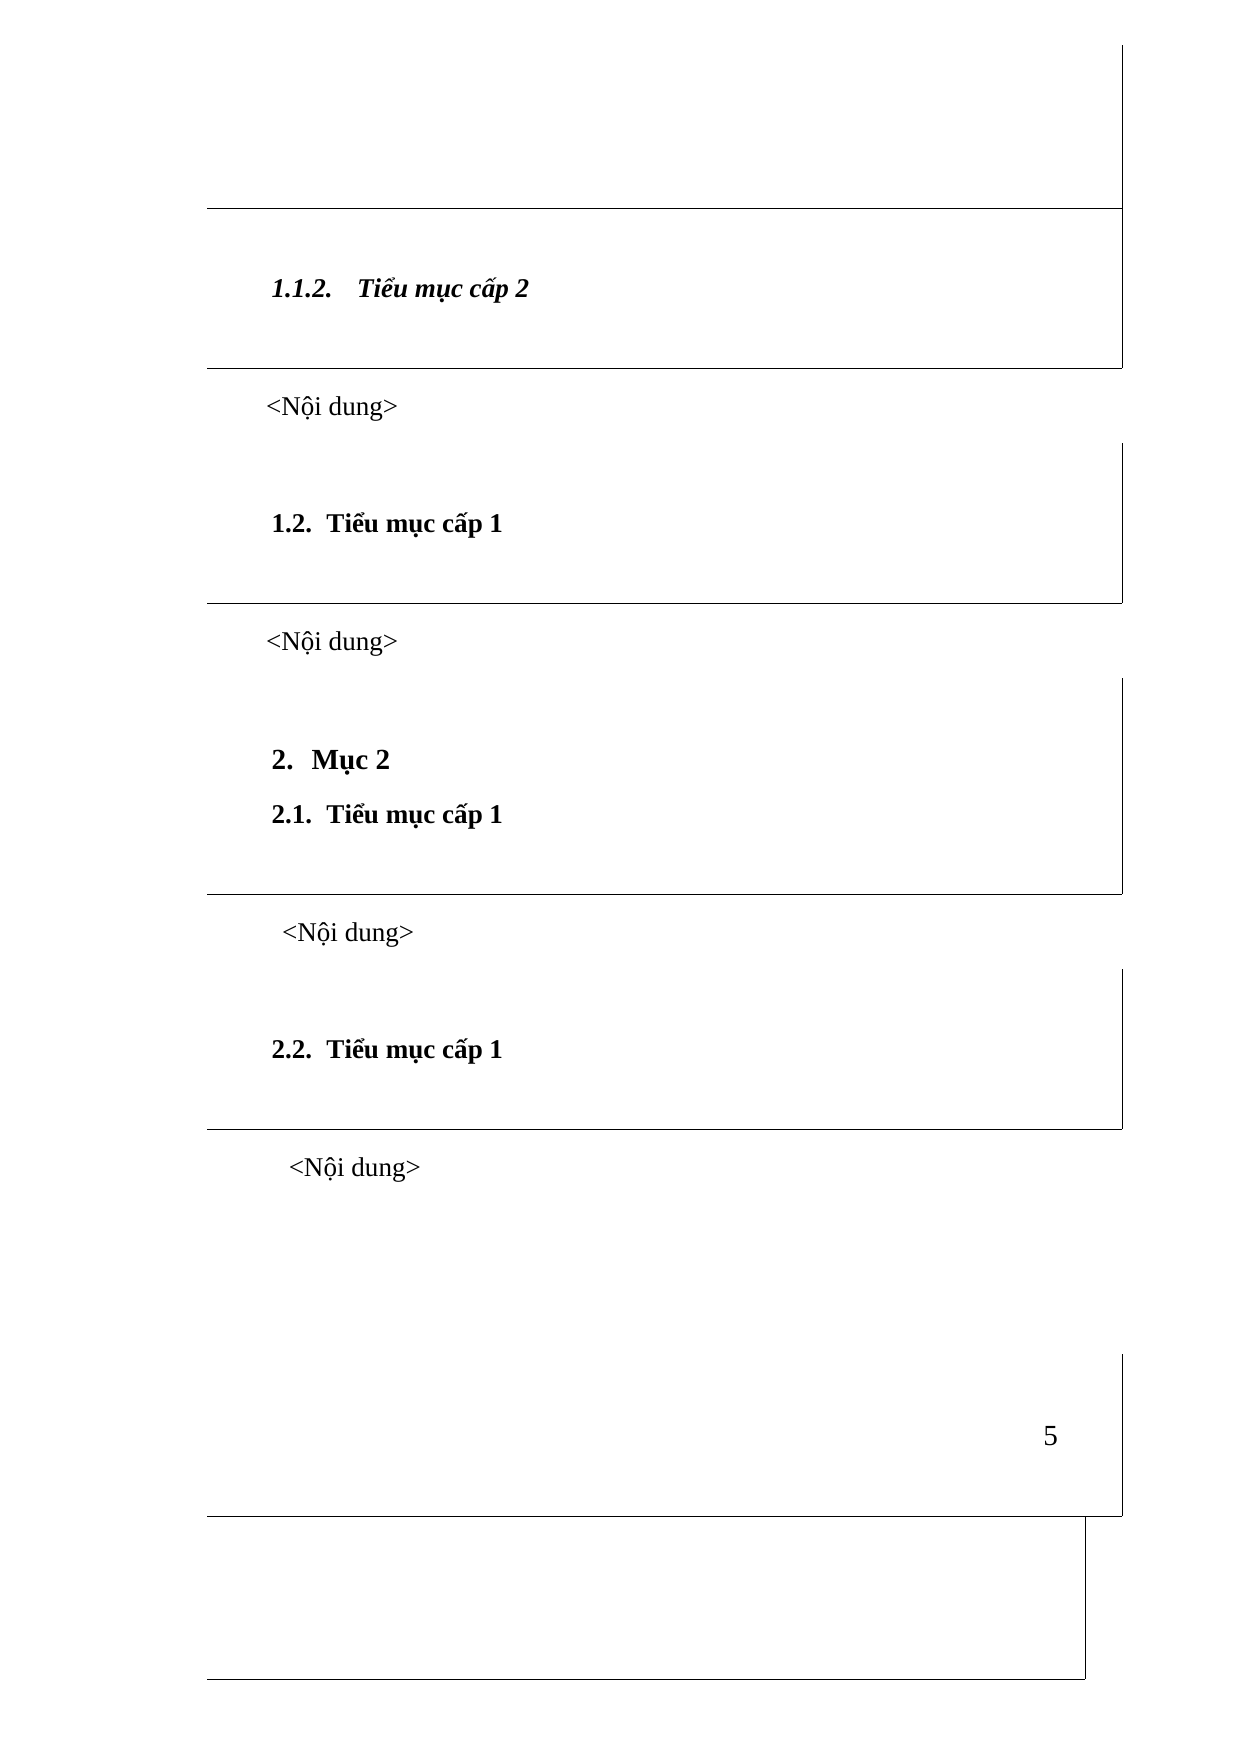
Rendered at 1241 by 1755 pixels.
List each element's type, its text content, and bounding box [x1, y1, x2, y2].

text <Nội dung> [207, 625, 1122, 656]
subtitle Tiểu mục cấp 1 [207, 969, 1122, 1129]
list <Nội dung> [282, 916, 1122, 947]
subtitle Tiểu mục cấp 1 [207, 734, 1122, 894]
list <Nội dung> [282, 1151, 1122, 1182]
subtitle Mục 2 [207, 678, 1122, 734]
text <Nội dung> [207, 390, 1122, 421]
subtitle Tiểu mục cấp 2 [207, 208, 1122, 368]
subtitle Tiểu mục cấp 1 [207, 443, 1122, 603]
